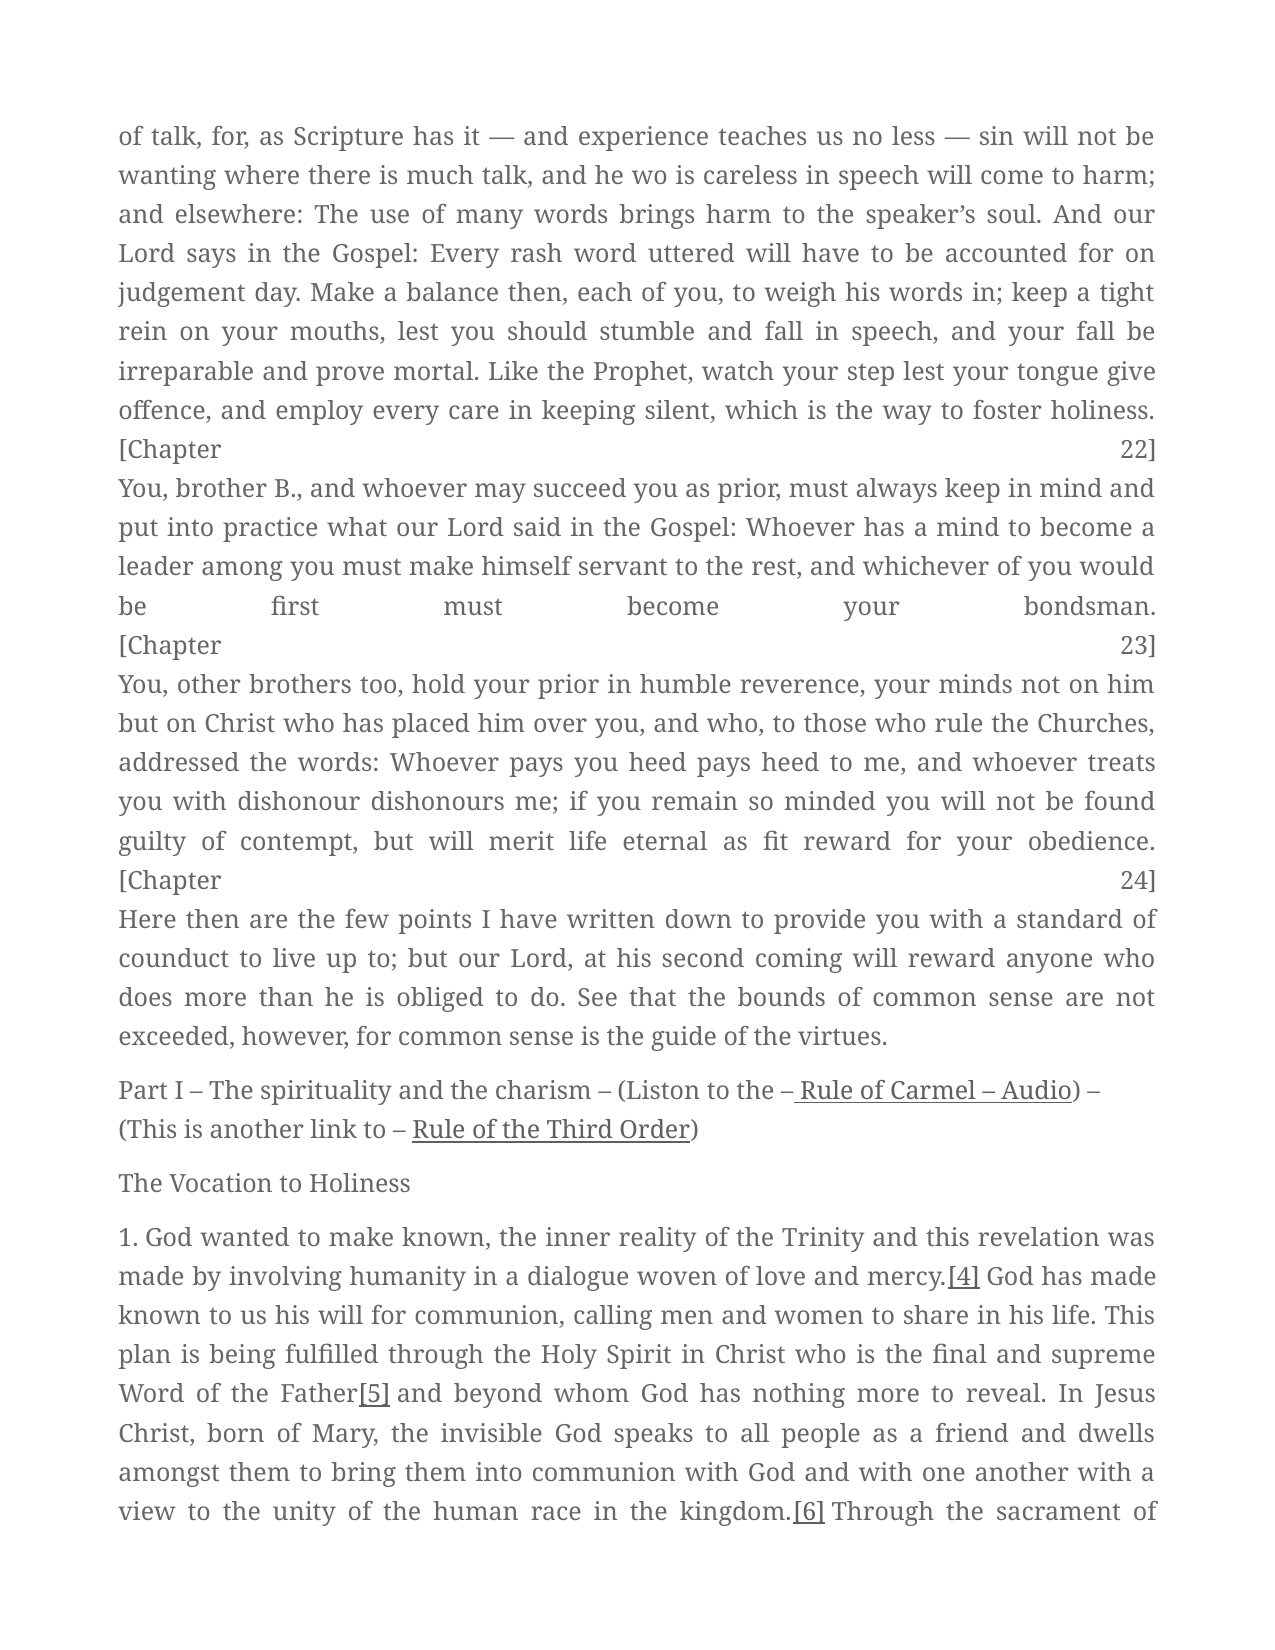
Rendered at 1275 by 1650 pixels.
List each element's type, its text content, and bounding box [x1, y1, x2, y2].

text of talk, for, as Scripture has it — and experience teaches us no less — sin will not be wanting where there is much talk, and he wo is careless in speech will come to harm; and elsewhere: The use of many words brings harm to the speaker’s soul. And our Lord says in the Gospel: Every rash word uttered will have to be accounted for on judgement day. Make a balance then, each of you, to weigh his words in; keep a tight rein on your mouths, lest you should stumble and fall in speech, and your fall be irreparable and prove mortal. Like the Prophet, watch your step lest your tongue give offence, and employ every care in keeping silent, which is the way to foster holiness. [Chapter 22] You, brother B., and whoever may succeed you as prior, must always keep in mind and put into practice what our Lord said in the Gospel: Whoever has a mind to become a leader among you must make himself servant to the rest, and whichever of you would be first must become your bondsman. [Chapter 23] You, other brothers too, hold your prior in humble reverence, your minds not on him but on Christ who has placed him over you, and who, to those who rule the Churches, addressed the words: Whoever pays you heed pays heed to me, and whoever treats you with dishonour dishonours me; if you remain so minded you will not be found guilty of contempt, but will merit life eternal as fit reward for your obedience. [Chapter 24] Here then are the few points I have written down to provide you with a standard of counduct to live up to; but our Lord, at his second coming will reward anyone who does more than he is obliged to do. See that the bounds of common sense are not exceeded, however, for common sense is the guide of the virtues. [118, 118, 1157, 1053]
text The Vocation to Holiness [118, 1166, 1157, 1200]
text 1. God wanted to make known, the inner reality of the Trinity and this revelation was made by involving humanity in a dialogue woven of love and mercy.[4] God has made known to us his will for communion, calling men and women to share in his life. This plan is being fulfilled through the Holy Spirit in Christ who is the final and supreme Word of the Father[5] and beyond whom God has nothing more to reveal. In Jesus Christ, born of Mary, the invisible God speaks to all people as a friend and dwells amongst them to bring them into communion with God and with one another with a view to the unity of the human race in the kingdom.[6] Through the sacrament of [118, 1219, 1157, 1528]
text Part I – The spirituality and the charism – (Liston to the – Rule of Carmel – Audio) – (This is another link to – Rule of the Third Order) [118, 1073, 1157, 1146]
